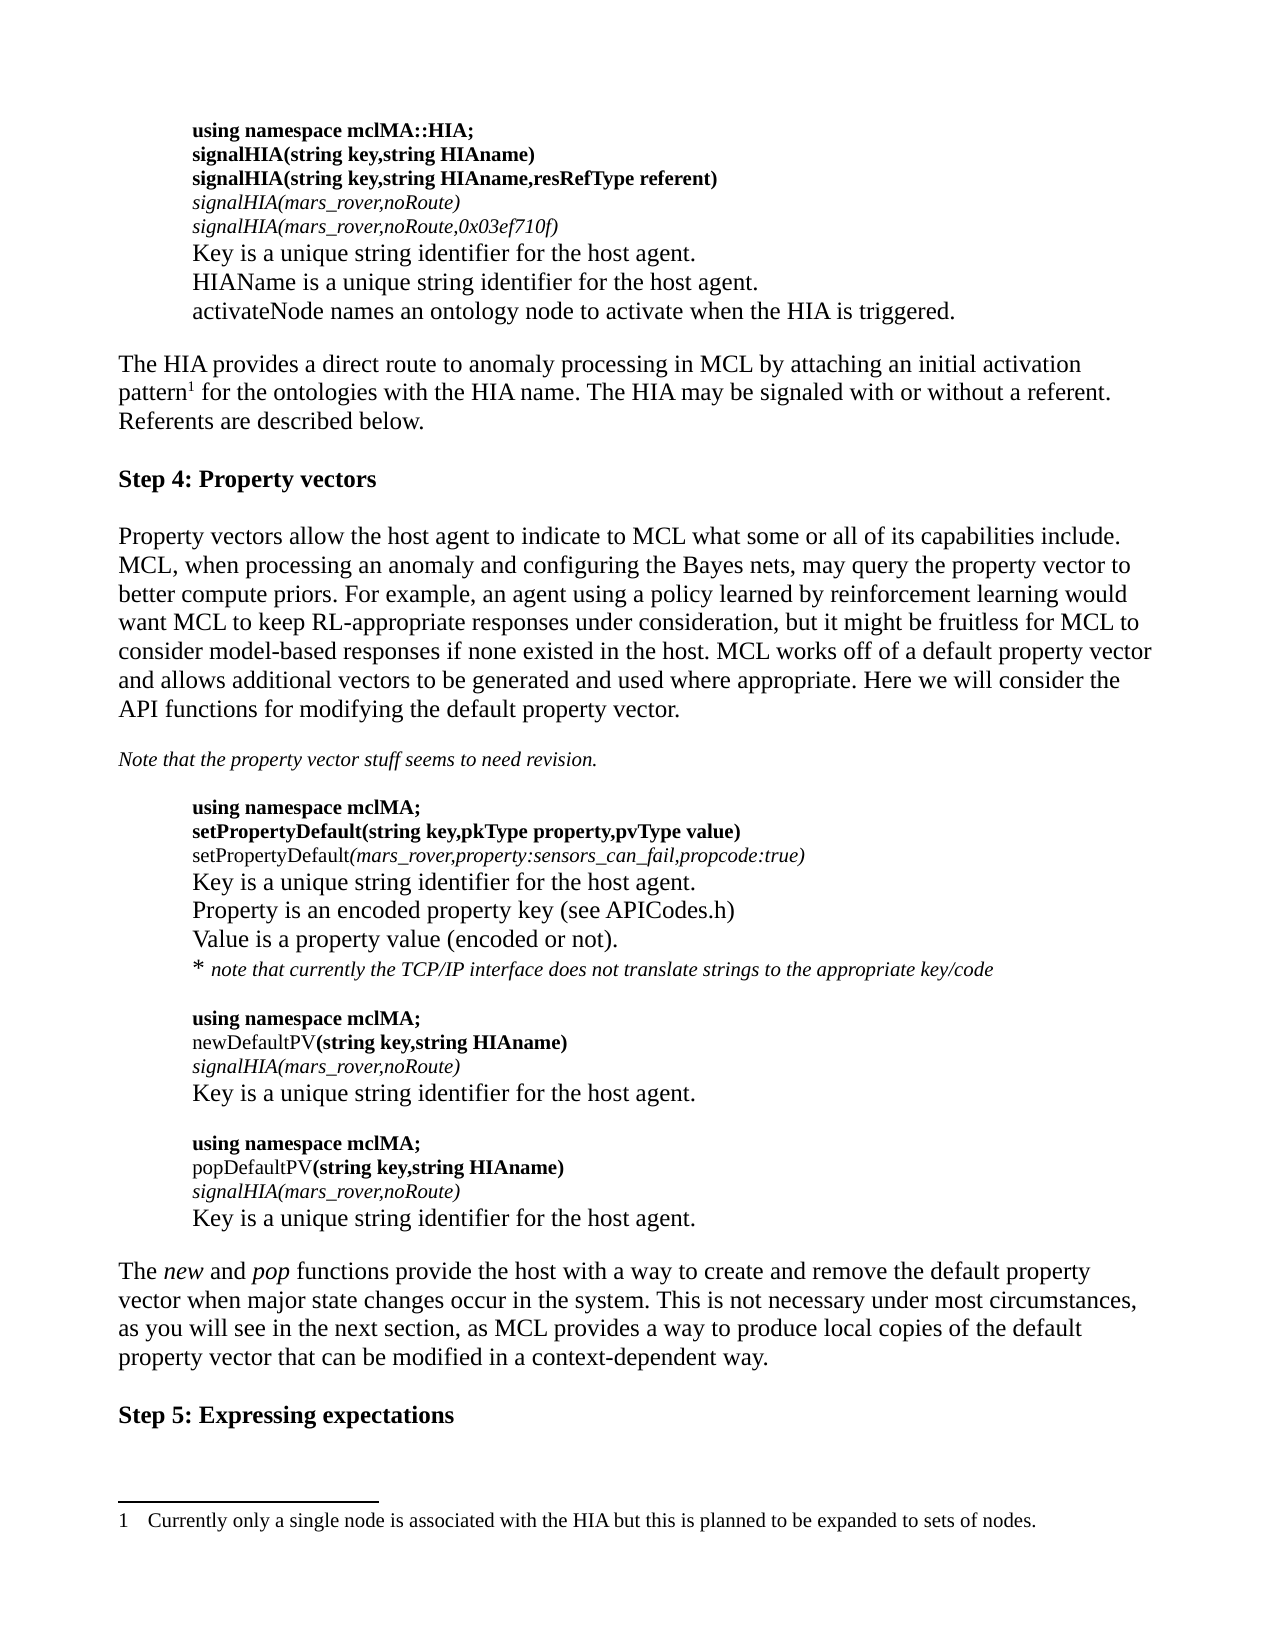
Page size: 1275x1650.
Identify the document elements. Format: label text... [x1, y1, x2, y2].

text * note that currently the TCP/IP interface does not translate strings to the appropriate key/code [118, 953, 1157, 982]
text Currently only a single node is associated with the HIA but this is planned to be expanded to sets of nodes. [118, 1508, 1157, 1532]
text using namespace mclMA; [118, 795, 1157, 819]
text Step 5: Expressing expectations [118, 1400, 1157, 1428]
text Note that the property vector stuff seems to need revision. [118, 747, 1157, 771]
text using namespace mclMA; [118, 1131, 1157, 1155]
text activateNode names an ontology node to activate when the HIA is triggered. [118, 296, 1157, 325]
text The new and pop functions provide the host with a way to create and remove the default property vector when major state changes occur in the system. This is not necessary under most circumstances, as you will see in the next section, as MCL provides a way to produce local copies of the default property vector that can be modified in a context-dependent way. [118, 1256, 1157, 1371]
text signalHIA(mars_rover,noRoute) Key is a unique string identifier for the host agent. [118, 1054, 1157, 1107]
text signalHIA(mars_rover,noRoute) Key is a unique string identifier for the host agent. [118, 1179, 1157, 1232]
text setPropertyDefault(string key,pkType property,pvType value) [118, 819, 1157, 843]
text The HIA provides a direct route to anomaly processing in MCL by attaching an initial activation pattern for the ontologies with the HIA name. The HIA may be signaled with or without a referent. Referents are described below. [118, 349, 1157, 435]
text Property is an encoded property key (see APICodes.h) [118, 896, 1157, 924]
text signalHIA(mars_rover,noRoute) signalHIA(mars_rover,noRoute,0x03ef710f) Key is a unique string identifier for the host agent. [118, 190, 1157, 267]
text newDefaultPV(string key,string HIAname) [118, 1030, 1157, 1054]
text signalHIA(string key,string HIAname,resRefType referent) [118, 166, 1157, 190]
text Property vectors allow the host agent to indicate to MCL what some or all of its capabilities include. MCL, when processing an anomaly and configuring the Bayes nets, may query the property vector to better compute priors. For example, an agent using a policy learned by reinforcement learning would want MCL to keep RL-appropriate responses under consideration, but it might be fruitless for MCL to consider model-based responses if none existed in the host. MCL works off of a default property vector and allows additional vectors to be generated and used where appropriate. Here we will consider the API functions for modifying the default property vector. [118, 521, 1157, 722]
text HIAName is a unique string identifier for the host agent. [118, 267, 1157, 296]
text Step 4: Property vectors [118, 464, 1157, 492]
text using namespace mclMA::HIA; [118, 118, 1157, 142]
text setPropertyDefault(mars_rover,property:sensors_can_fail,propcode:true) Key is a unique string identifier for the host agent. [118, 843, 1157, 896]
text Value is a property value (encoded or not). [118, 924, 1157, 953]
text signalHIA(string key,string HIAname) [118, 142, 1157, 166]
text popDefaultPV(string key,string HIAname) [118, 1155, 1157, 1179]
text using namespace mclMA; [118, 1006, 1157, 1030]
